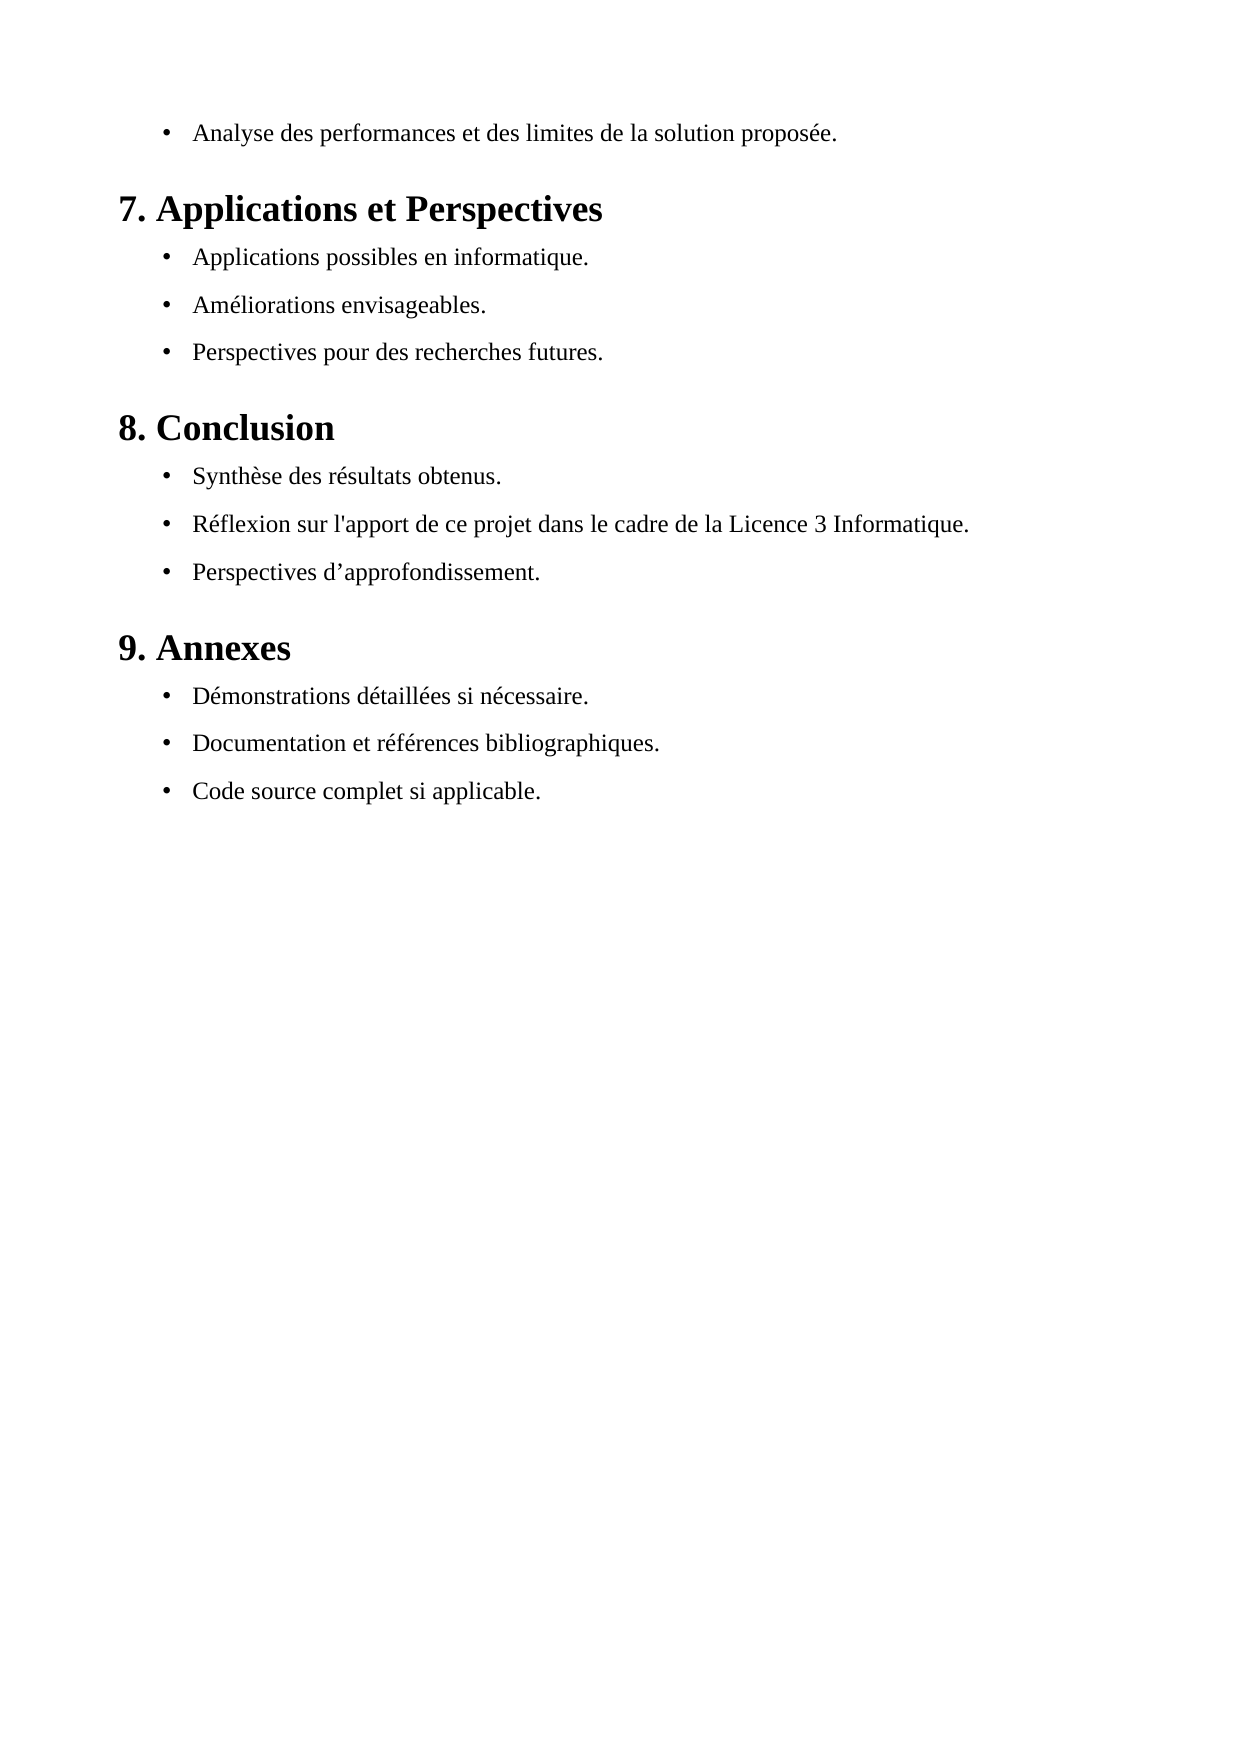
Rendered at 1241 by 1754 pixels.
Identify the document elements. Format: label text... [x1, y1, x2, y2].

list Documentation et références bibliographiques. [162, 728, 1122, 757]
list Réflexion sur l'apport de ce projet dans le cadre de la Licence 3 Informatique. [162, 509, 1122, 538]
list Perspectives pour des recherches futures. [162, 337, 1122, 366]
list Analyse des performances et des limites de la solution proposée. [162, 118, 1122, 147]
subtitle 9. Annexes [118, 625, 1122, 668]
list Code source complet si applicable. [162, 776, 1122, 805]
list Applications possibles en informatique. [162, 242, 1122, 271]
subtitle 8. Conclusion [118, 406, 1122, 449]
list Perspectives d’approfondissement. [162, 557, 1122, 585]
list Améliorations envisageables. [162, 290, 1122, 318]
list Démonstrations détaillées si nécessaire. [162, 681, 1122, 709]
subtitle 7. Applications et Perspectives [118, 187, 1122, 230]
list Synthèse des résultats obtenus. [162, 461, 1122, 490]
